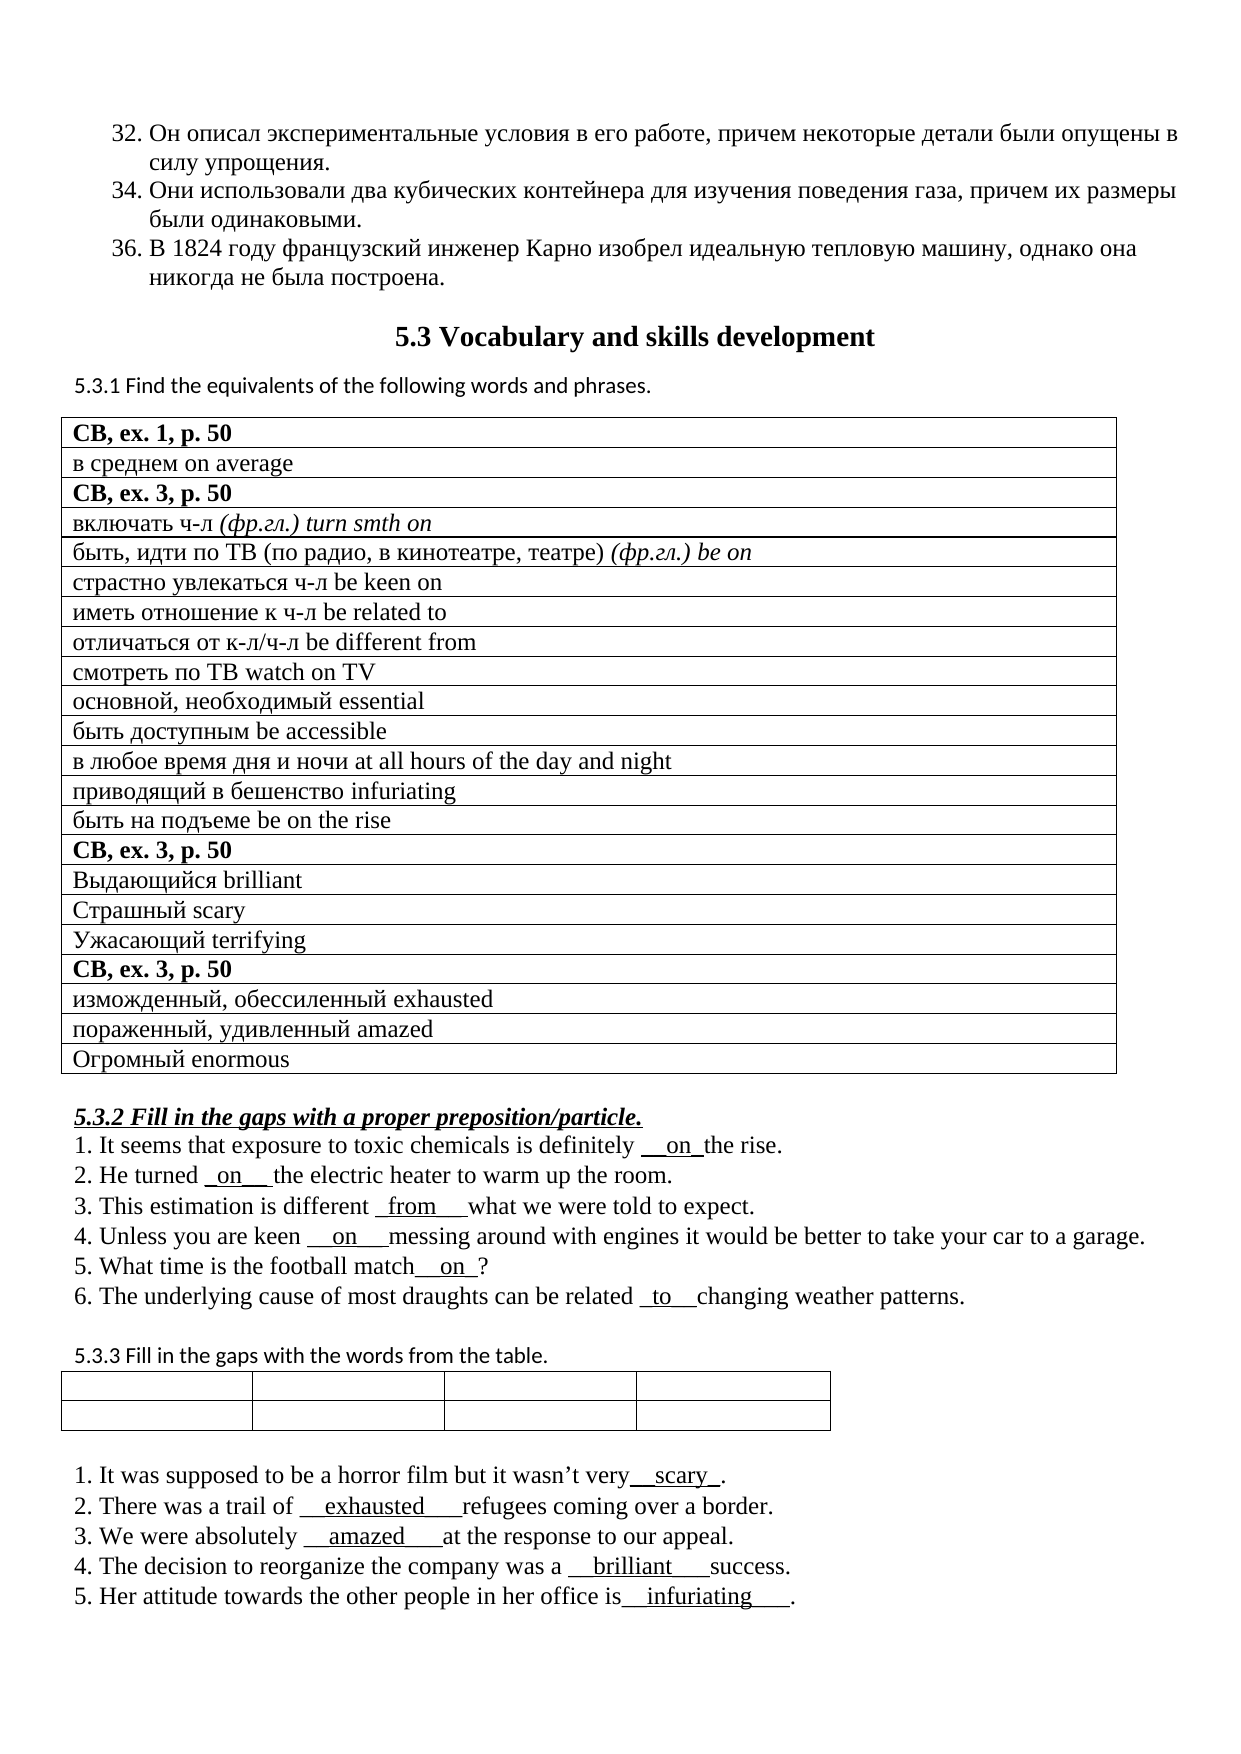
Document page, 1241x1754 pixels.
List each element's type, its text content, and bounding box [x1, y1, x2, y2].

table_cell смотреть по ТВ watch on TV [62, 657, 1116, 685]
text 5. Her attitude towards the other people in her office is__infuriating___. [74, 1581, 1196, 1610]
table_cell приводящий в бешенство infuriating [62, 776, 1116, 804]
text 5.3.1 Find the equivalents of the following words and phrases. [74, 371, 1196, 399]
table_header [62, 1372, 252, 1400]
table_cell в среднем on average [62, 448, 1116, 477]
table_cell CB, ex. 3, p. 50 [62, 835, 1116, 864]
text 1. It seems that exposure to toxic chemicals is definitely __on_the rise. [74, 1131, 1196, 1159]
table_cell CB, ex. 3, p. 50 [62, 478, 1116, 507]
text 5. What time is the football match__on_? [74, 1251, 1196, 1280]
table_cell [253, 1401, 444, 1430]
table_cell в любое время дня и ночи at all hours of the day and night [62, 746, 1116, 775]
table_cell отличаться от к-л/ч-л be different from [62, 627, 1116, 656]
text 3. We were absolutely __amazed___at the response to our appeal. [74, 1521, 1196, 1549]
table_header [253, 1372, 444, 1400]
table_cell Страшный scary [62, 895, 1116, 924]
table_cell иметь отношение к ч-л be related to [62, 597, 1116, 626]
list В 1824 году французский инженер Карно изобрел идеальную тепловую машину, однако она никогда не была построена. [111, 233, 1196, 291]
table_header CB, ex. 1, p. 50 [62, 418, 1116, 447]
table_cell [445, 1401, 636, 1430]
table_cell быть на подъеме be on the rise [62, 806, 1116, 834]
table_header [445, 1372, 636, 1400]
text 2. He turned _on__ the electric heater to warm up the room. [74, 1161, 1196, 1189]
table_cell Огромный enormous [62, 1044, 1116, 1073]
text 1. It was supposed to be a horror film but it wasn’t very__scary_. [74, 1461, 1196, 1489]
table_cell изможденный, обессиленный exhausted [62, 984, 1116, 1013]
table_cell страстно увлекаться ч-л be keen on [62, 567, 1116, 596]
text 5.3.2 Fill in the gaps with a proper preposition/particle. [74, 1102, 1196, 1131]
text 4. The decision to reorganize the company was a __brilliant___success. [74, 1551, 1196, 1580]
text 5.3.3 Fill in the gaps with the words from the table. [74, 1341, 1196, 1369]
list Он описал экспериментальные условия в его работе, причем некоторые детали были опущены в силу упрощения. [111, 118, 1196, 176]
table_cell [637, 1401, 830, 1430]
table_cell CB, ex. 3, p. 50 [62, 955, 1116, 983]
table_cell Выдающийся brilliant [62, 865, 1116, 894]
text 3. This estimation is different _from__ what we were told to expect. [74, 1191, 1196, 1219]
table_cell Ужасающий terrifying [62, 925, 1116, 953]
table_cell [62, 1401, 252, 1430]
table_header [637, 1372, 830, 1400]
text 5.3 Vocabulary and skills development [74, 319, 1196, 353]
text 4. Unless you are keen __on__ messing around with engines it would be better to take your car to a garage. [74, 1221, 1196, 1249]
table_cell быть, идти по ТВ (по радио, в кинотеатре, театре) (фр.гл.) be on [62, 538, 1116, 566]
list Они использовали два кубических контейнера для изучения поведения газа, причем их размеры были одинаковыми. [111, 176, 1196, 233]
text 6. The underlying cause of most draughts can be related _to__changing weather patterns. [74, 1281, 1196, 1310]
table_cell быть доступным be accessible [62, 716, 1116, 745]
text 2. There was a trail of __exhausted___refugees coming over a border. [74, 1491, 1196, 1519]
table_cell пораженный, удивленный amazed [62, 1014, 1116, 1043]
table_cell включать ч-л (фр.гл.) turn smth on [62, 508, 1116, 536]
table_cell основной, необходимый essential [62, 686, 1116, 715]
